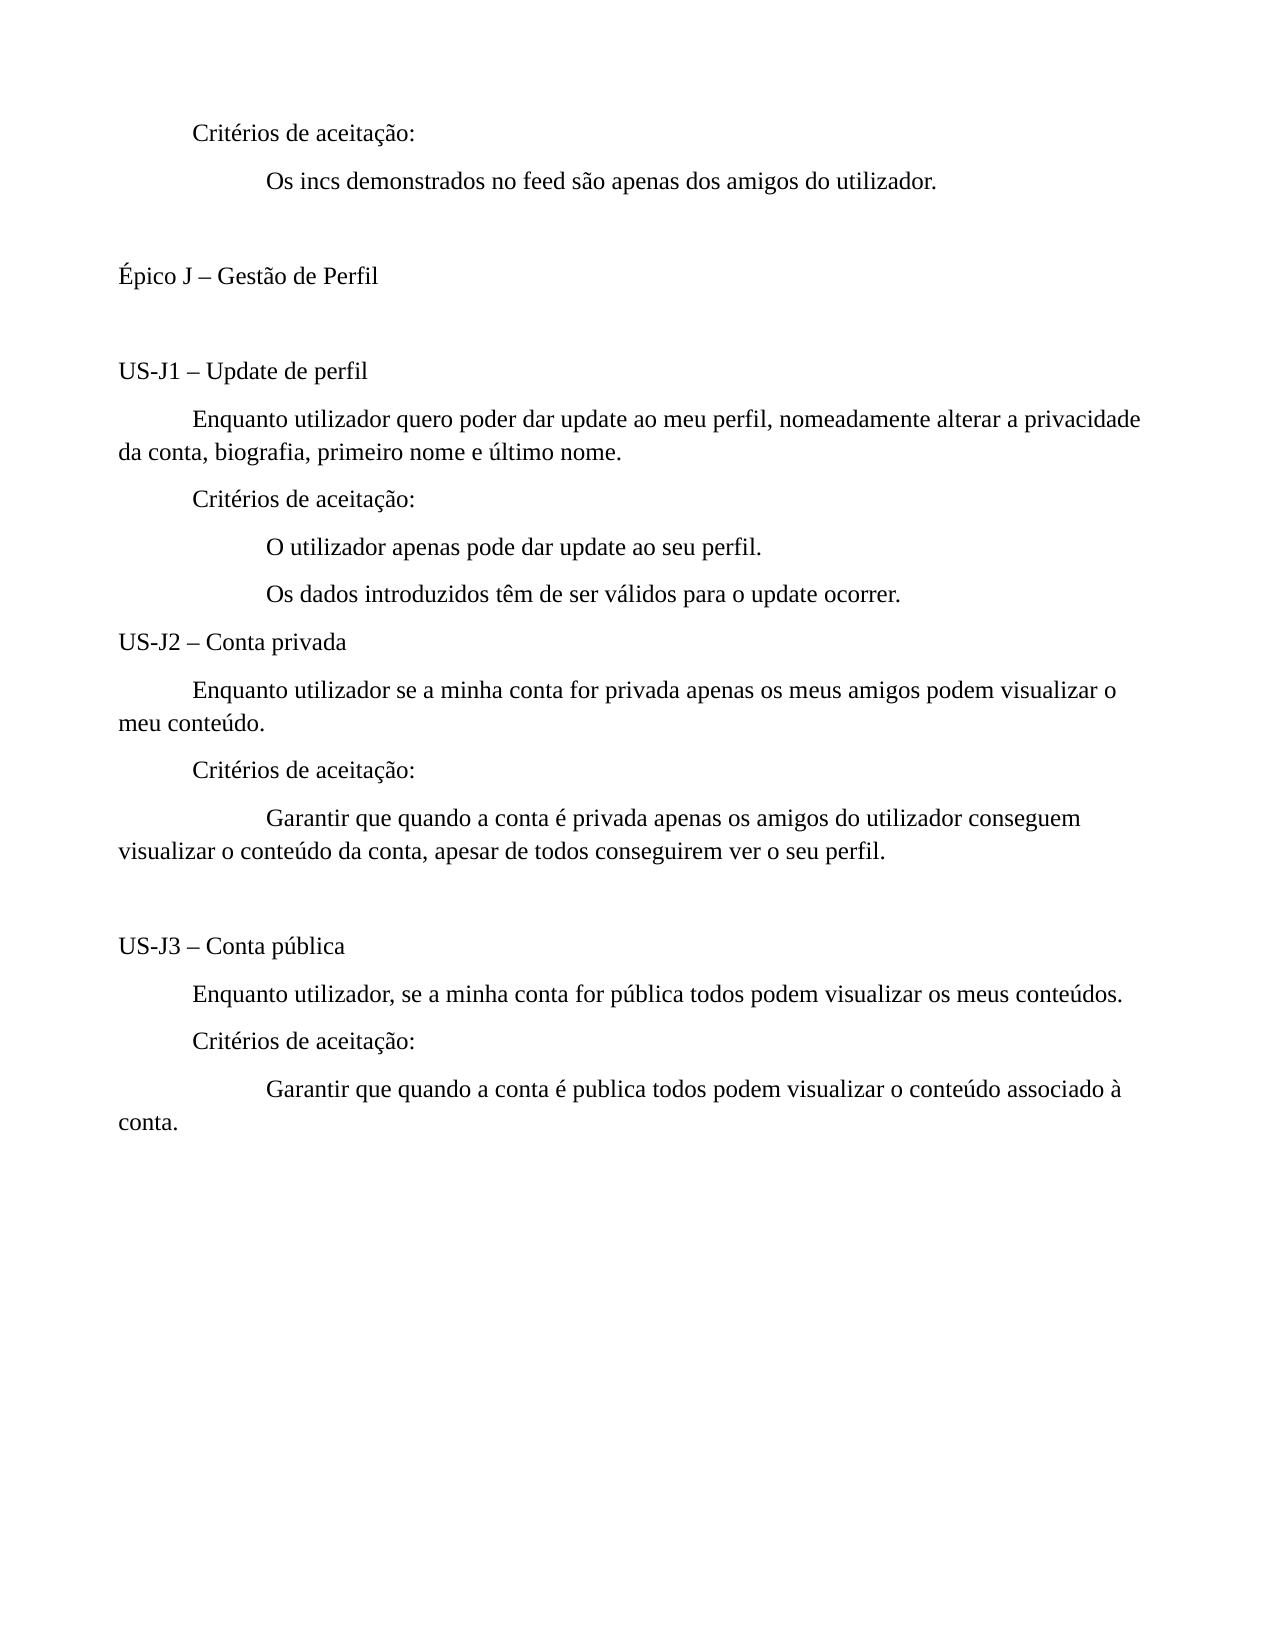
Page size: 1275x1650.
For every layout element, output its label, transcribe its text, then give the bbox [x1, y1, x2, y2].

text US-J1 – Update de perfil [118, 356, 1157, 385]
text Enquanto utilizador se a minha conta for privada apenas os meus amigos podem visualizar o meu conteúdo. [118, 675, 1157, 737]
text Garantir que quando a conta é publica todos podem visualizar o conteúdo associado à conta. [118, 1074, 1157, 1136]
text Critérios de aceitação: [118, 118, 1157, 147]
text O utilizador apenas pode dar update ao seu perfil. [118, 532, 1157, 561]
text Enquanto utilizador quero poder dar update ao meu perfil, nomeadamente alterar a privacidade da conta, biografia, primeiro nome e último nome. [118, 404, 1157, 466]
text Os dados introduzidos têm de ser válidos para o update ocorrer. [118, 579, 1157, 608]
text Garantir que quando a conta é privada apenas os amigos do utilizador conseguem visualizar o conteúdo da conta, apesar de todos conseguirem ver o seu perfil. [118, 803, 1157, 865]
text Épico J – Gestão de Perfil [118, 261, 1157, 290]
text US-J2 – Conta privada [118, 627, 1157, 656]
text US-J3 – Conta pública [118, 931, 1157, 960]
text Os incs demonstrados no feed são apenas dos amigos do utilizador. [118, 166, 1157, 194]
text Critérios de aceitação: [118, 484, 1157, 513]
text Critérios de aceitação: [118, 755, 1157, 784]
text Enquanto utilizador, se a minha conta for pública todos podem visualizar os meus conteúdos. [118, 979, 1157, 1008]
text Critérios de aceitação: [118, 1026, 1157, 1055]
